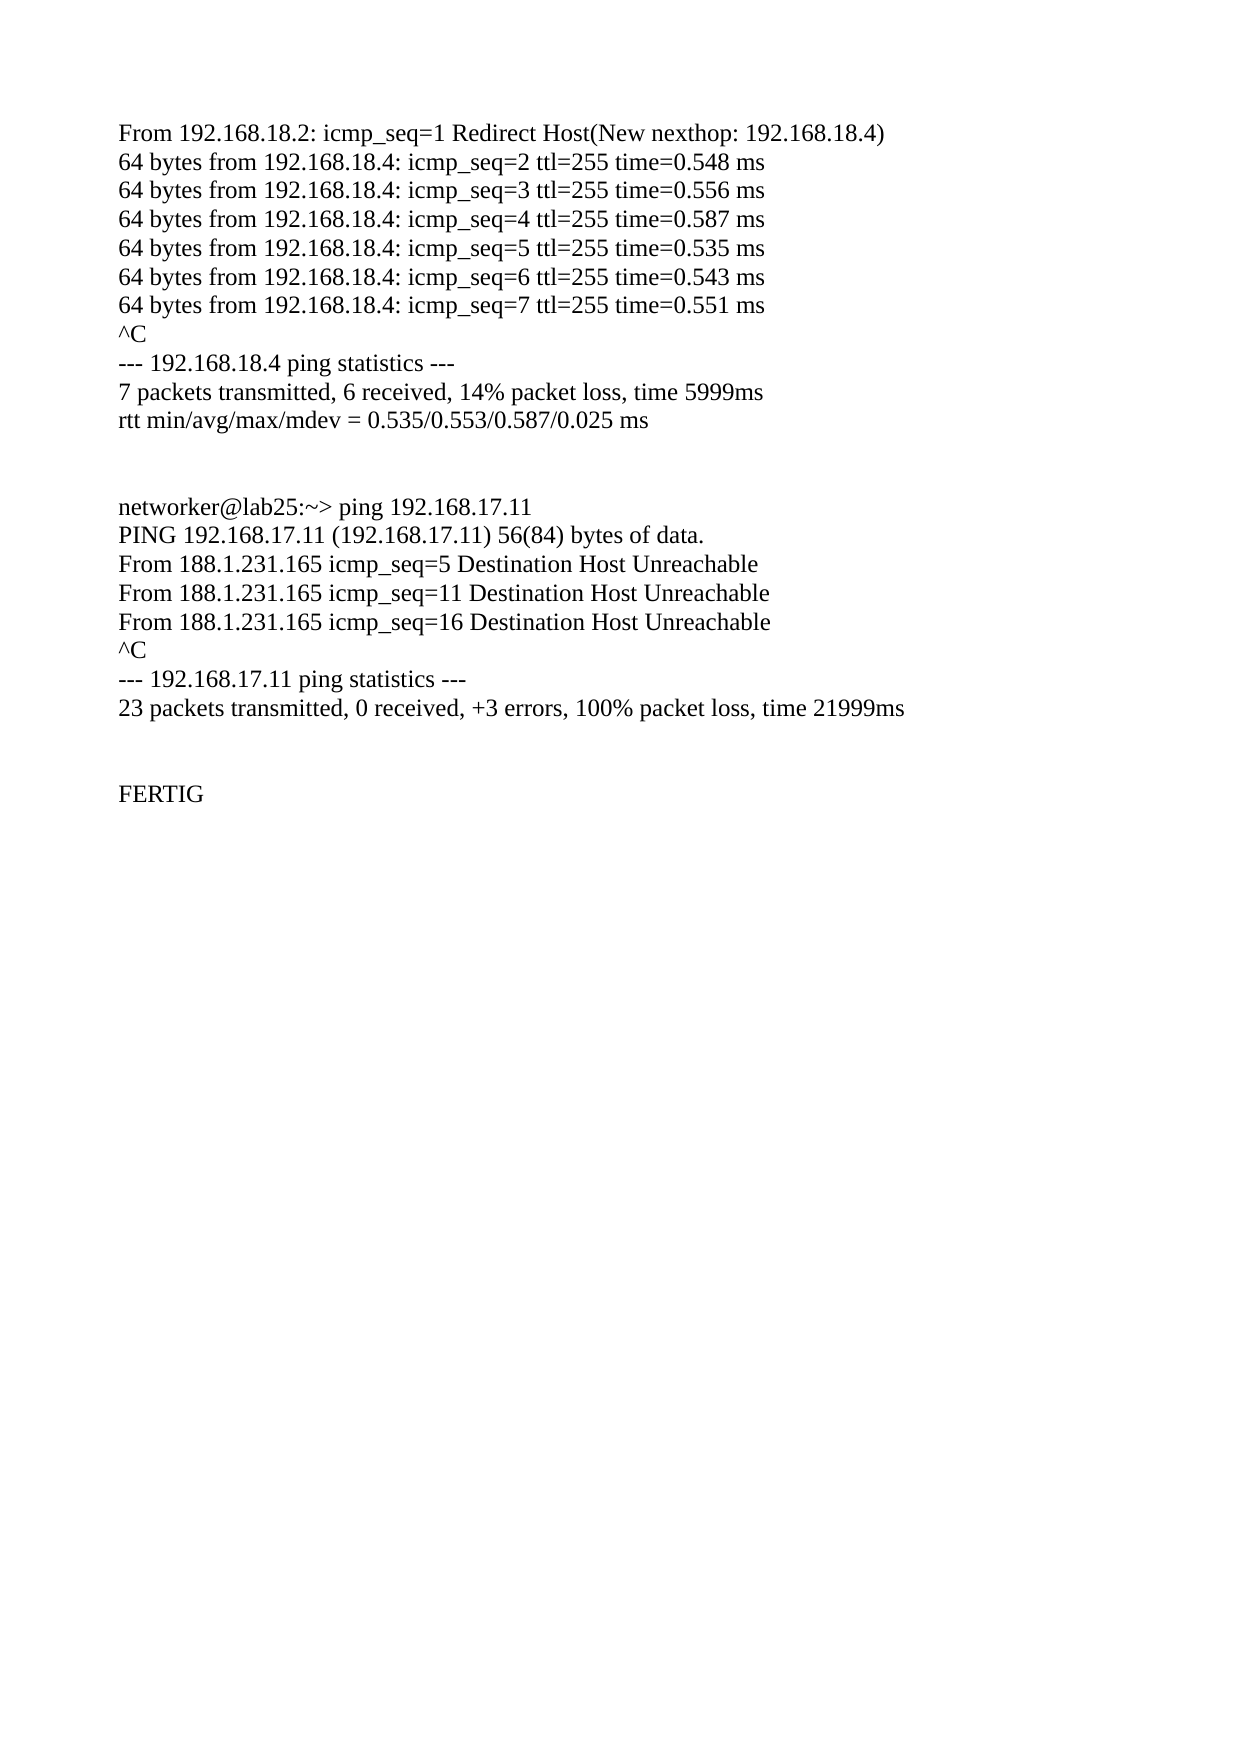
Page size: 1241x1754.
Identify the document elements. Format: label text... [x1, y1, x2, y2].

text 64 bytes from 192.168.18.4: icmp_seq=4 ttl=255 time=0.587 ms [118, 204, 1122, 233]
text From 192.168.18.2: icmp_seq=1 Redirect Host(New nexthop: 192.168.18.4) [118, 118, 1122, 147]
text 23 packets transmitted, 0 received, +3 errors, 100% packet loss, time 21999ms [118, 693, 1122, 722]
text ^C [118, 319, 1122, 348]
text 64 bytes from 192.168.18.4: icmp_seq=6 ttl=255 time=0.543 ms [118, 262, 1122, 291]
text PING 192.168.17.11 (192.168.17.11) 56(84) bytes of data. [118, 521, 1122, 549]
text 64 bytes from 192.168.18.4: icmp_seq=5 ttl=255 time=0.535 ms [118, 233, 1122, 262]
text --- 192.168.18.4 ping statistics --- [118, 348, 1122, 377]
text 64 bytes from 192.168.18.4: icmp_seq=7 ttl=255 time=0.551 ms [118, 291, 1122, 319]
text From 188.1.231.165 icmp_seq=5 Destination Host Unreachable [118, 549, 1122, 578]
text 64 bytes from 192.168.18.4: icmp_seq=3 ttl=255 time=0.556 ms [118, 176, 1122, 204]
text 64 bytes from 192.168.18.4: icmp_seq=2 ttl=255 time=0.548 ms [118, 147, 1122, 176]
text networker@lab25:~> ping 192.168.17.11 [118, 492, 1122, 521]
text From 188.1.231.165 icmp_seq=11 Destination Host Unreachable [118, 578, 1122, 607]
text --- 192.168.17.11 ping statistics --- [118, 664, 1122, 693]
text ^C [118, 636, 1122, 664]
text From 188.1.231.165 icmp_seq=16 Destination Host Unreachable [118, 607, 1122, 636]
text rtt min/avg/max/mdev = 0.535/0.553/0.587/0.025 ms [118, 406, 1122, 434]
text 7 packets transmitted, 6 received, 14% packet loss, time 5999ms [118, 377, 1122, 406]
text FERTIG [118, 779, 1122, 808]
